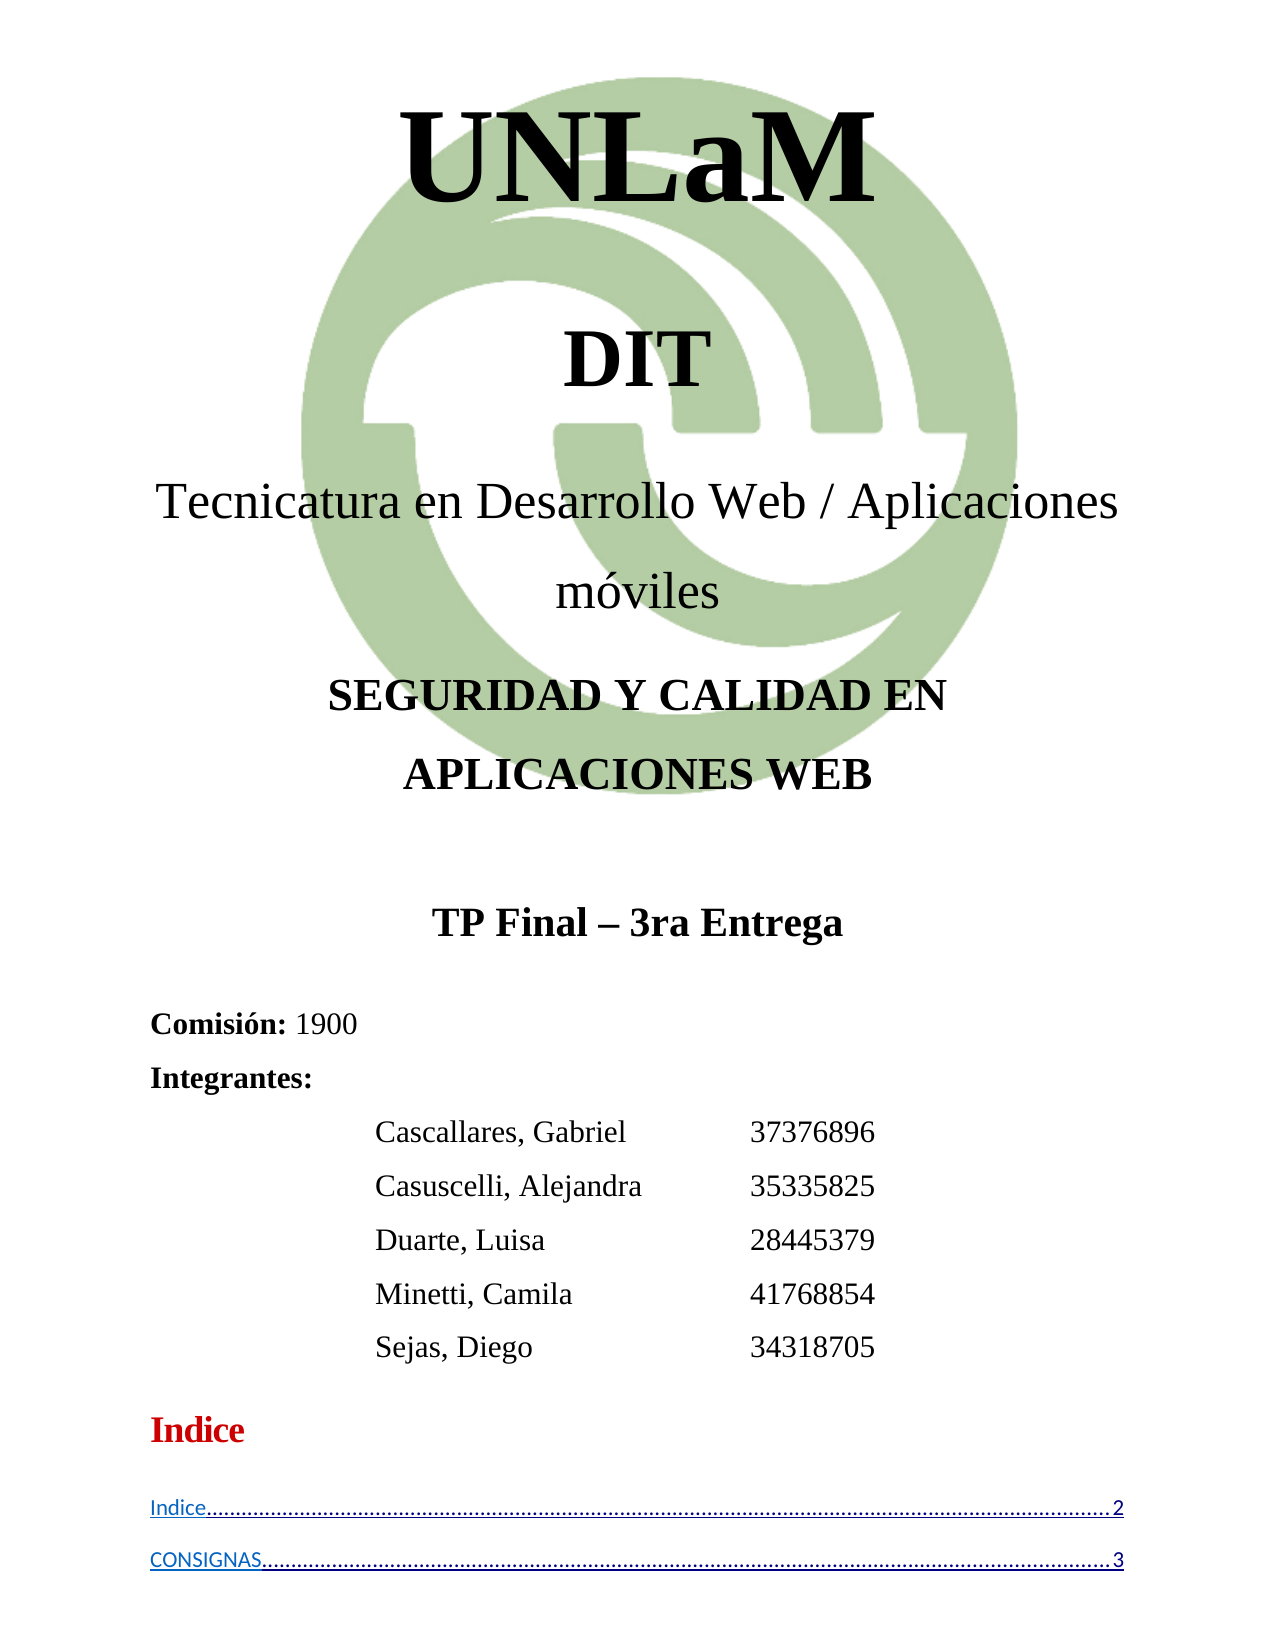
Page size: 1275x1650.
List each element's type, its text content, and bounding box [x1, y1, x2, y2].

text TP Final – 3ra Entrega [150, 898, 1125, 946]
text Tecnicatura en Desarrollo Web / Aplicaciones móviles [1019, 470, 1125, 620]
text Indice 2 [150, 1493, 1125, 1521]
text SEGURIDAD Y CALIDAD EN APLICACIONES WEB [150, 668, 1125, 799]
text Cascallares, Gabriel 37376896 [300, 1113, 1125, 1149]
text DIT [150, 308, 300, 404]
text Duarte, Luisa 28445379 [300, 1221, 1125, 1257]
text CONSIGNAS 3 [150, 1545, 1125, 1573]
text Tecnicatura en Desarrollo Web / Aplicaciones móviles [150, 470, 300, 620]
text UNLaM [150, 75, 1125, 231]
text Integrantes: [150, 1059, 1125, 1095]
text Casuscelli, Alejandra 35335825 [300, 1167, 1125, 1203]
text Minetti, Camila 41768854 [300, 1275, 1125, 1311]
text Sejas, Diego 34318705 [300, 1329, 1125, 1365]
text Comisión: 1900 [150, 1006, 1125, 1042]
subtitle Indice [150, 1408, 1125, 1451]
text DIT [1019, 308, 1125, 404]
